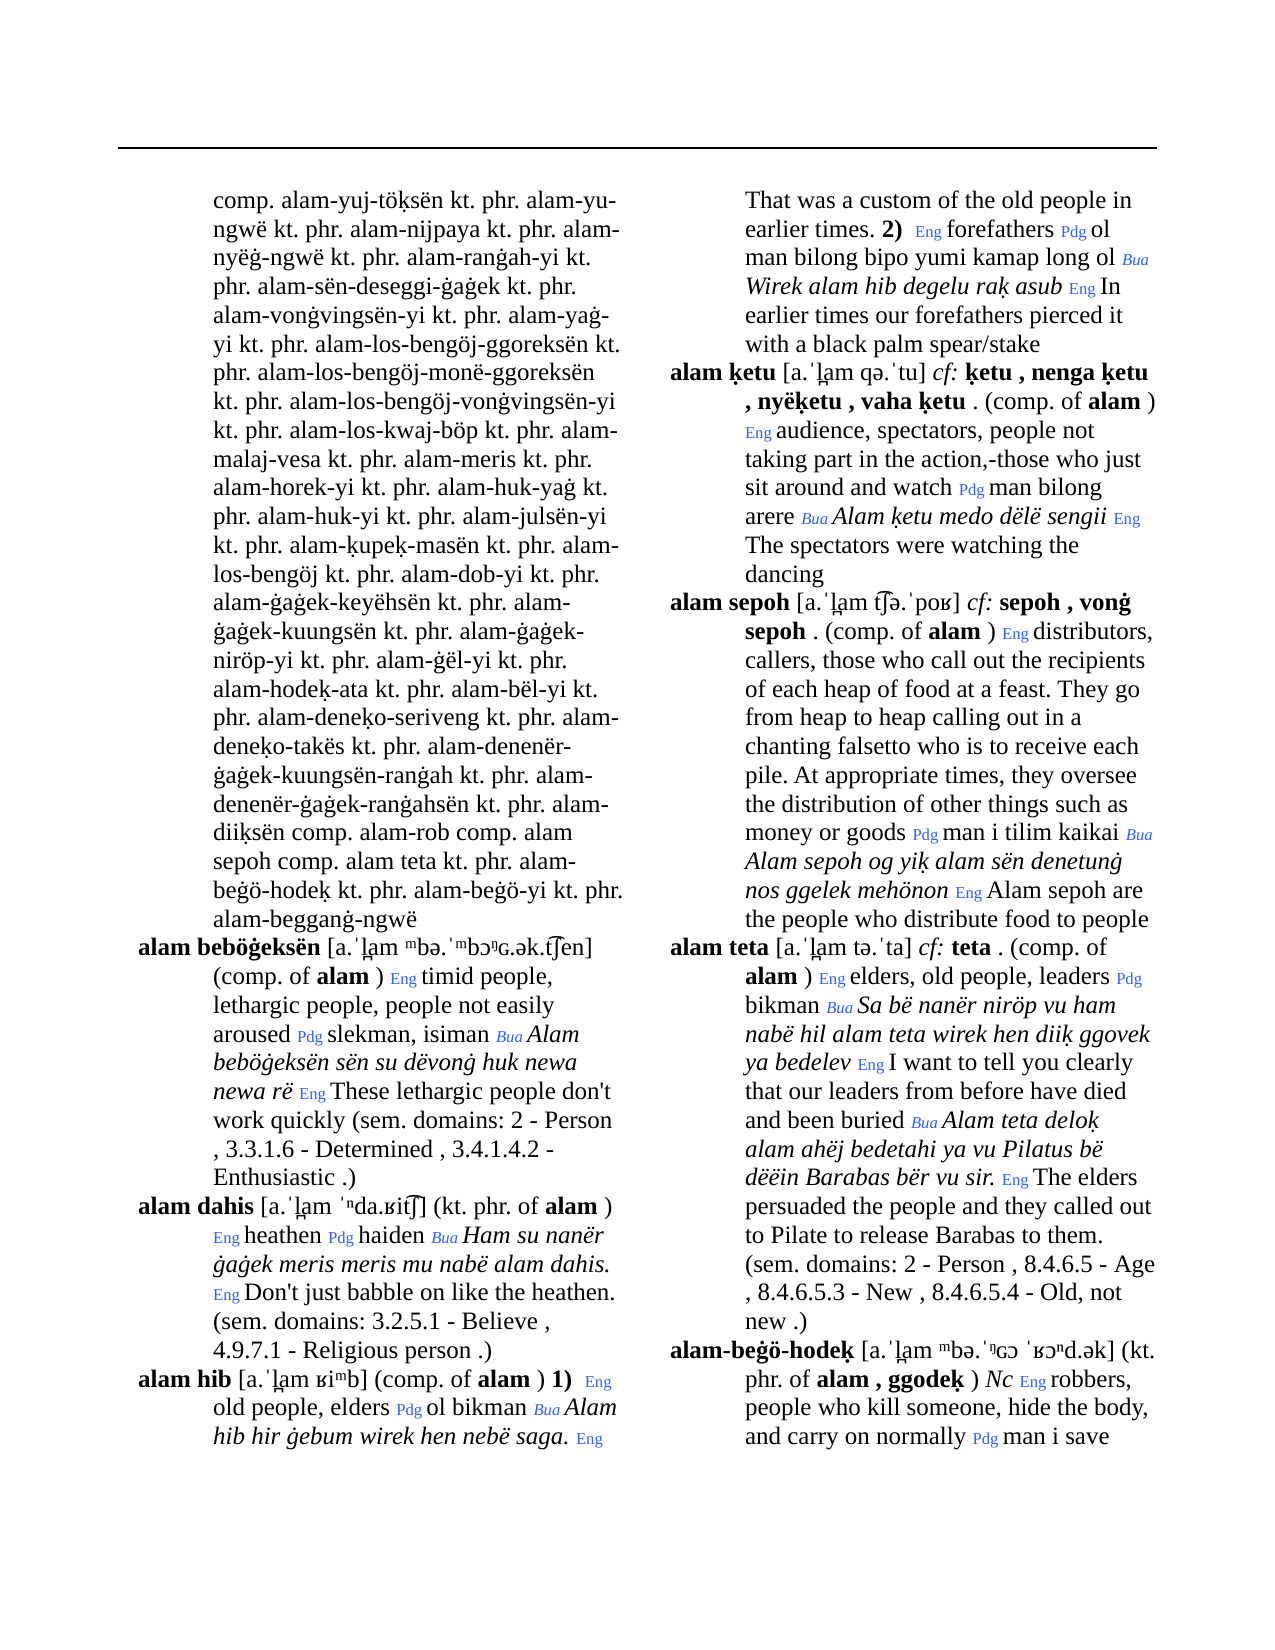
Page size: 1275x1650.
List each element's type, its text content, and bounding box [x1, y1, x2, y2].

text alam ḳetu [a.ˈl̪am qə.ˈtu] cf: ḳetu , nenga ḳetu , nyëḳetu , vaha ḳetu . (comp. of alam ) Eng audience, spectators, people not taking part in the action,-those who just sit around and watch Pdg man bilong arere Bua Alam ḳetu medo dëlë sengii Eng The spectators were watching the dancing [651, 354, 1156, 584]
text That was a custom of the old people in earlier times. 2) Eng forefathers Pdg ol man bilong bipo yumi kamap long ol Bua Wirek alam hib degelu raḳ asub Eng In earlier times our forefathers pierced it with a black palm spear/stake [651, 183, 1156, 354]
text alam-beġö-hodeḳ [a.ˈl̪am ᵐbə.ˈᵑɢɔ ˈʁɔⁿd.ək] (kt. phr. of alam , ggodeḳ ) Nc Eng robbers, people who kill someone, hide the body, and carry on normally Pdg man i save [651, 1332, 1156, 1454]
text comp. alam-yuj-töḳsën kt. phr. alam-yu-ngwë kt. phr. alam-nijpaya kt. phr. alam-nyëġ-ngwë kt. phr. alam-ranġah-yi kt. phr. alam-sën-deseggi-ġaġek kt. phr. alam-vonġvingsën-yi kt. phr. alam-yaġ-yi kt. phr. alam-los-bengöj-ggoreksën kt. phr. alam-los-bengöj-monë-ggoreksën kt. phr. alam-los-bengöj-vonġvingsën-yi kt. phr. alam-los-kwaj-böp kt. phr. alam-malaj-vesa kt. phr. alam-meris kt. phr. alam-horek-yi kt. phr. alam-huk-yaġ kt. phr. alam-huk-yi kt. phr. alam-julsën-yi kt. phr. alam-ḳupeḳ-masën kt. phr. alam-los-bengöj kt. phr. alam-dob-yi kt. phr. alam-ġaġek-keyëhsën kt. phr. alam-ġaġek-kuungsën kt. phr. alam-ġaġek-niröp-yi kt. phr. alam-ġël-yi kt. phr. alam-hodeḳ-ata kt. phr. alam-bël-yi kt. phr. alam-deneḳo-seriveng kt. phr. alam-deneḳo-takës kt. phr. alam-denenër-ġaġek-kuungsën-ranġah kt. phr. alam-denenër-ġaġek-ranġahsën kt. phr. alam-diiḳsën comp. alam-rob comp. alam sepoh comp. alam teta kt. phr. alam-beġö-hodeḳ kt. phr. alam-beġö-yi kt. phr. alam-begganġ-ngwë [119, 183, 624, 929]
text alam hib [a.ˈl̪am ʁiᵐb] (comp. of alam ) 1) Eng old people, elders Pdg ol bikman Bua Alam hib hir ġebum wirek hen nebë saga. Eng [119, 1361, 624, 1454]
text alam beböġeksën [a.ˈl̪am ᵐbə.ˈᵐbɔᵑɢ.ək.t͡ʃen] (comp. of alam ) Eng timid people, lethargic people, people not easily aroused Pdg slekman, isiman Bua Alam beböġeksën sën su dëvonġ huk newa newa rë Eng These lethargic people don't work quickly (sem. domains: 2 - Person , 3.3.1.6 - Determined , 3.4.1.4.2 - Enthusiastic .) [119, 929, 624, 1188]
text alam sepoh [a.ˈl̪am t͡ʃə.ˈpoʁ] cf: sepoh , vonġ sepoh . (comp. of alam ) Eng distributors, callers, those who call out the recipients of each heap of food at a feast. They go from heap to heap calling out in a chanting falsetto who is to receive each pile. At appropriate times, they oversee the distribution of other things such as money or goods Pdg man i tilim kaikai Bua Alam sepoh og yiḳ alam sën denetunġ nos ggelek mehönon Eng Alam sepoh are the people who distribute food to people [651, 584, 1156, 929]
text alam teta [a.ˈl̪am tə.ˈta] cf: teta . (comp. of alam ) Eng elders, old people, leaders Pdg bikman Bua Sa bë nanër niröp vu ham nabë hil alam teta wirek hen diiḳ ggovek ya bedelev Eng I want to tell you clearly that our leaders from before have died and been buried Bua Alam teta deloḳ alam ahëj bedetahi ya vu Pilatus bë dëëin Barabas bër vu sir. Eng The elders persuaded the people and they called out to Pilate to release Barabas to them. (sem. domains: 2 - Person , 8.4.6.5 - Age , 8.4.6.5.3 - New , 8.4.6.5.4 - Old, not new .) [651, 929, 1156, 1332]
text alam dahis [a.ˈl̪am ˈⁿda.ʁit͡ʃ] (kt. phr. of alam ) Eng heathen Pdg haiden Bua Ham su nanër ġaġek meris meris mu nabë alam dahis. Eng Don't just babble on like the heathen. (sem. domains: 3.2.5.1 - Believe , 4.9.7.1 - Religious person .) [119, 1188, 624, 1361]
